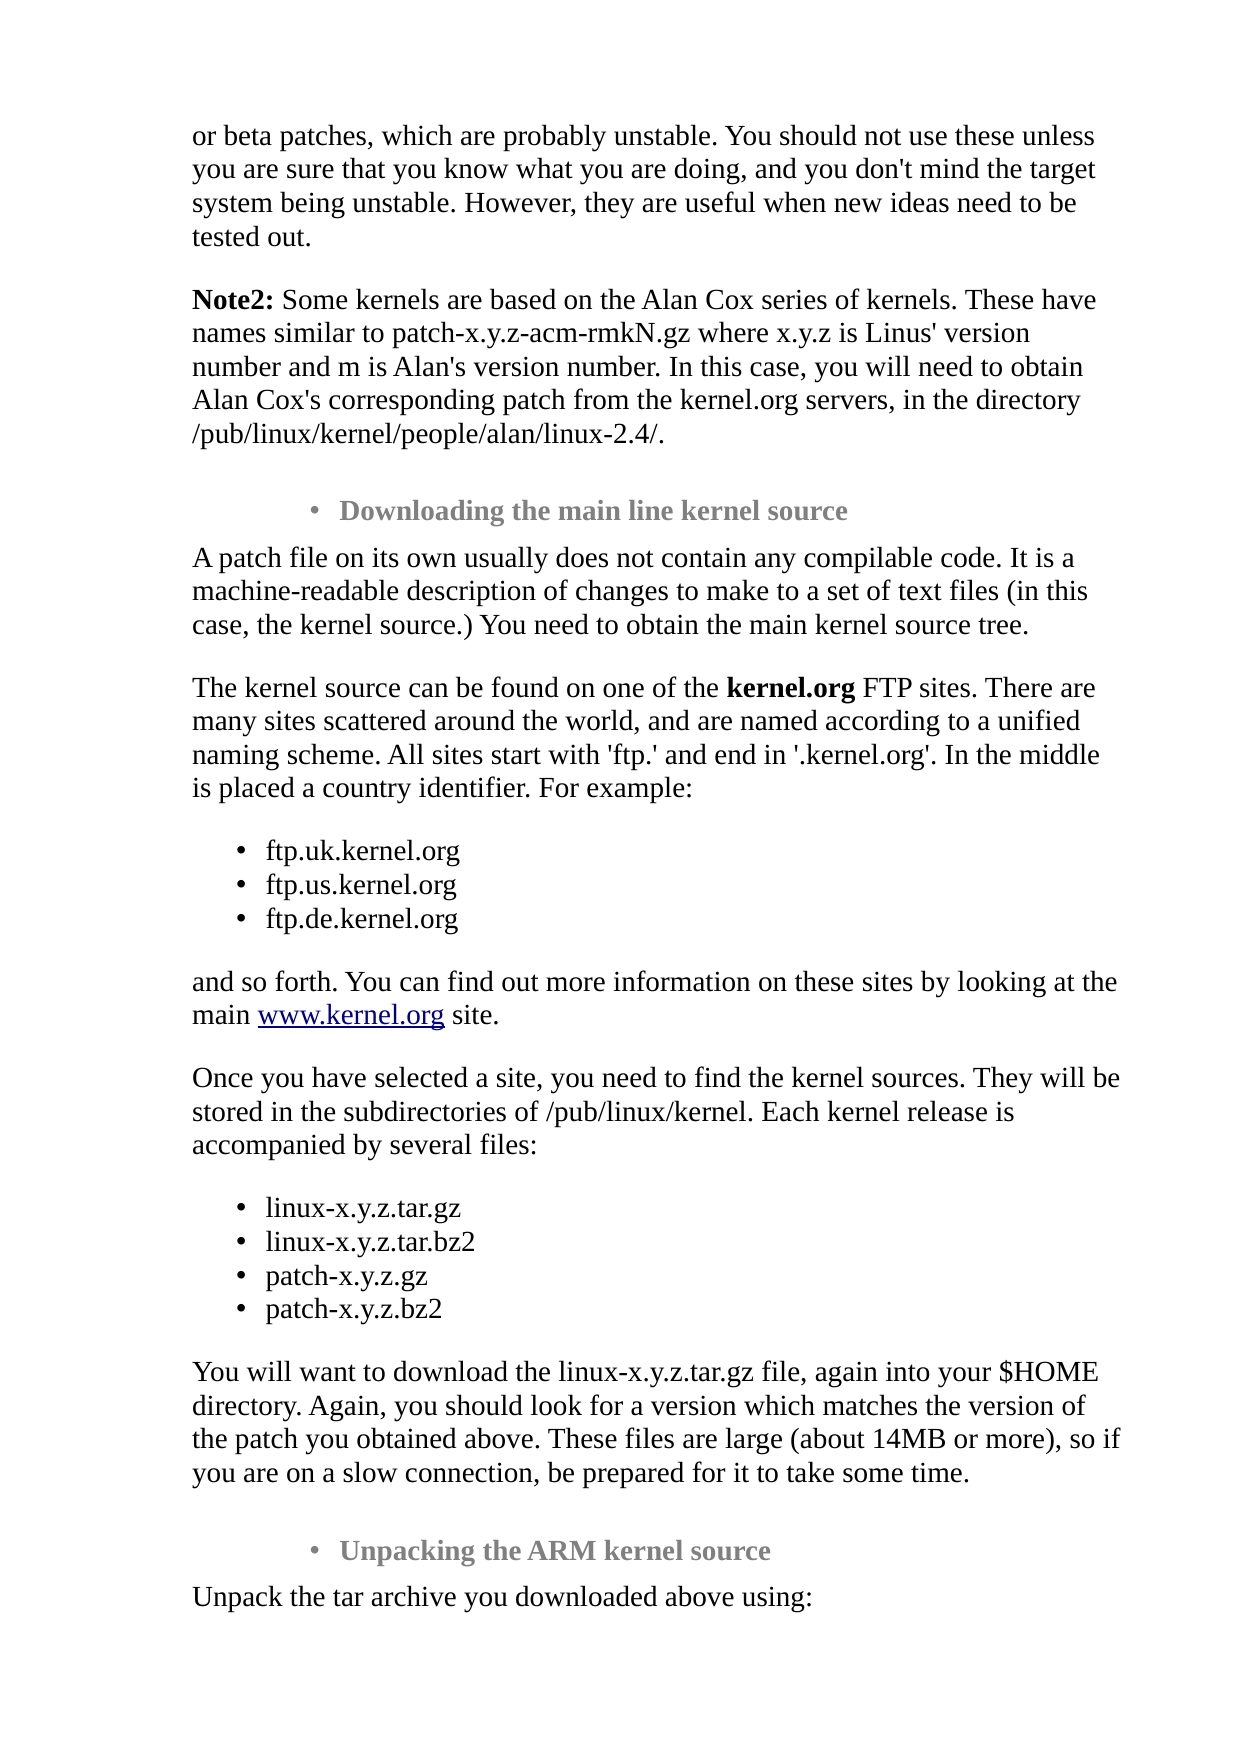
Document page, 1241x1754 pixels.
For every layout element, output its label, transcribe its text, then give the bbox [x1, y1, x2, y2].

list patch-x.y.z.bz2 [236, 1291, 1122, 1325]
subtitle Downloading the main line kernel source [309, 493, 1122, 527]
list linux-x.y.z.tar.bz2 [236, 1224, 1122, 1258]
list Once you have selected a site, you need to find the kernel sources. They will be stored in the subdirectories of /pub/linux/kernel. Each kernel release is accompanied by several files: [162, 1060, 1122, 1161]
list linux-x.y.z.tar.gz [236, 1191, 1122, 1224]
list The kernel source can be found on one of the kernel.org FTP sites. There are many sites scattered around the world, and are named according to a unified naming scheme. All sites start with 'ftp.' and end in '.kernel.org'. In the middle is placed a country identifier. For example: [162, 670, 1122, 804]
list A patch file on its own usually does not contain any compilable code. It is a machine-readable description of changes to make to a set of text files (in this case, the kernel source.) You need to obtain the main kernel source tree. [162, 540, 1122, 640]
list ftp.uk.kernel.org [236, 833, 1122, 867]
list You will want to download the linux-x.y.z.tar.gz file, again into your $HOME directory. Again, you should look for a version which matches the version of the patch you obtained above. These files are large (about 14MB or more), so if you are on a slow connection, be prepared for it to take some time. [162, 1354, 1122, 1489]
list Note2: Some kernels are based on the Alan Cox series of kernels. These have names similar to patch-x.y.z-acm-rmkN.gz where x.y.z is Linus' version number and m is Alan's version number. In this case, you will need to obtain Alan Cox's corresponding patch from the kernel.org servers, in the directory /pub/linux/kernel/people/alan/linux-2.4/. [162, 282, 1122, 449]
list patch-x.y.z.gz [236, 1258, 1122, 1291]
subtitle Unpacking the ARM kernel source [309, 1533, 1122, 1566]
list or beta patches, which are probably unstable. You should not use these unless you are sure that you know what you are doing, and you don't mind the target system being unstable. However, they are useful when new ideas need to be tested out. [162, 118, 1122, 252]
list and so forth. You can find out more information on these sites by looking at the main www.kernel.org site. [162, 964, 1122, 1031]
list ftp.us.kernel.org [236, 867, 1122, 901]
list Unpack the tar archive you downloaded above using: [162, 1579, 1122, 1612]
list ftp.de.kernel.org [236, 901, 1122, 934]
